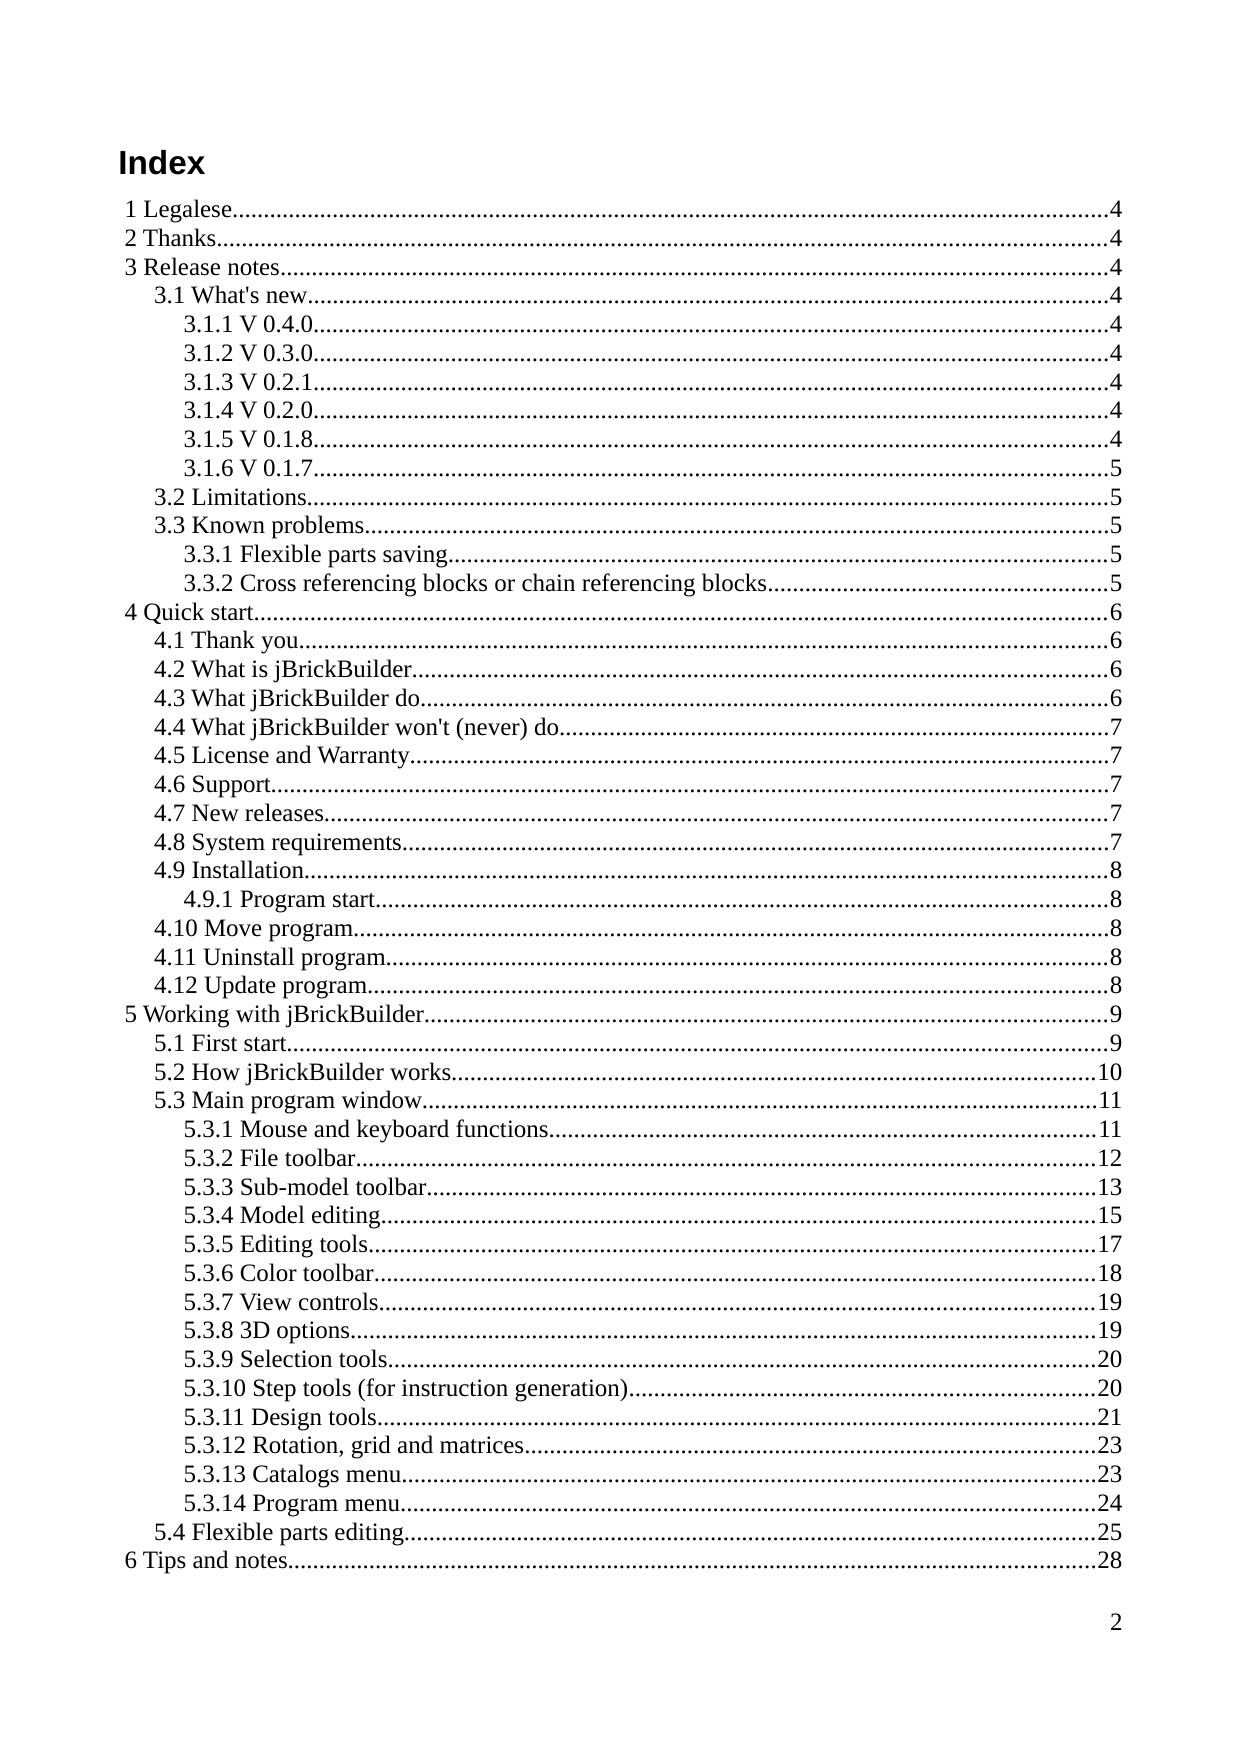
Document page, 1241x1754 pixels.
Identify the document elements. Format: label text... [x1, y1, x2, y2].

text 2 Thanks 4 [118, 223, 1122, 252]
text 4.7 New releases 7 [148, 798, 1122, 827]
text 1 Legalese 4 [118, 194, 1122, 223]
text 5.3.7 View controls 19 [177, 1287, 1122, 1315]
text 4 Quick start 6 [118, 597, 1122, 625]
text 3.1 What's new 4 [148, 280, 1122, 309]
text 3.1.5 V 0.1.8 4 [177, 424, 1122, 453]
text 4.8 System requirements 7 [148, 827, 1122, 855]
text 3.2 Limitations 5 [148, 482, 1122, 510]
text 3.1.1 V 0.4.0 4 [177, 309, 1122, 338]
text 5.3.8 3D options 19 [177, 1315, 1122, 1344]
text 5.3 Main program window 11 [148, 1085, 1122, 1114]
text 4.5 License and Warranty 7 [148, 740, 1122, 769]
text 4.9.1 Program start 8 [177, 884, 1122, 913]
text 3.3.1 Flexible parts saving 5 [177, 539, 1122, 568]
text 3.1.2 V 0.3.0 4 [177, 338, 1122, 367]
text 5.3.10 Step tools (for instruction generation) 20 [177, 1373, 1122, 1402]
text 4.9 Installation 8 [148, 855, 1122, 884]
text 5.3.2 File toolbar 12 [177, 1143, 1122, 1172]
text 5.3.5 Editing tools 17 [177, 1229, 1122, 1258]
text 6 Tips and notes 28 [118, 1545, 1122, 1574]
text 5.3.13 Catalogs menu 23 [177, 1459, 1122, 1488]
text 5.3.12 Rotation, grid and matrices 23 [177, 1430, 1122, 1459]
text 3.1.3 V 0.2.1 4 [177, 367, 1122, 395]
text 5.2 How jBrickBuilder works 10 [148, 1057, 1122, 1085]
text 5.1 First start 9 [148, 1028, 1122, 1057]
text 4.11 Uninstall program 8 [148, 942, 1122, 970]
text 5.3.6 Color toolbar 18 [177, 1258, 1122, 1287]
text 4.4 What jBrickBuilder won't (never) do 7 [148, 712, 1122, 740]
text 4.10 Move program 8 [148, 913, 1122, 942]
text 5.3.1 Mouse and keyboard functions 11 [177, 1114, 1122, 1143]
text 3.1.4 V 0.2.0 4 [177, 395, 1122, 424]
text 4.2 What is jBrickBuilder 6 [148, 654, 1122, 683]
text 3 Release notes 4 [118, 252, 1122, 280]
text 3.3.2 Cross referencing blocks or chain referencing blocks 5 [177, 568, 1122, 597]
text 5.3.14 Program menu 24 [177, 1488, 1122, 1517]
text 4.3 What jBrickBuilder do 6 [148, 683, 1122, 712]
text 4.12 Update program 8 [148, 970, 1122, 999]
subtitle Index [118, 143, 1122, 182]
text 3.1.6 V 0.1.7 5 [177, 453, 1122, 482]
text 5.3.11 Design tools 21 [177, 1402, 1122, 1430]
text 5 Working with jBrickBuilder 9 [118, 999, 1122, 1028]
text 5.4 Flexible parts editing 25 [148, 1517, 1122, 1545]
text 5.3.9 Selection tools 20 [177, 1344, 1122, 1373]
text 5.3.4 Model editing 15 [177, 1200, 1122, 1229]
text 3.3 Known problems 5 [148, 510, 1122, 539]
text 4.1 Thank you 6 [148, 625, 1122, 654]
text 5.3.3 Sub-model toolbar 13 [177, 1172, 1122, 1200]
text 4.6 Support 7 [148, 769, 1122, 798]
